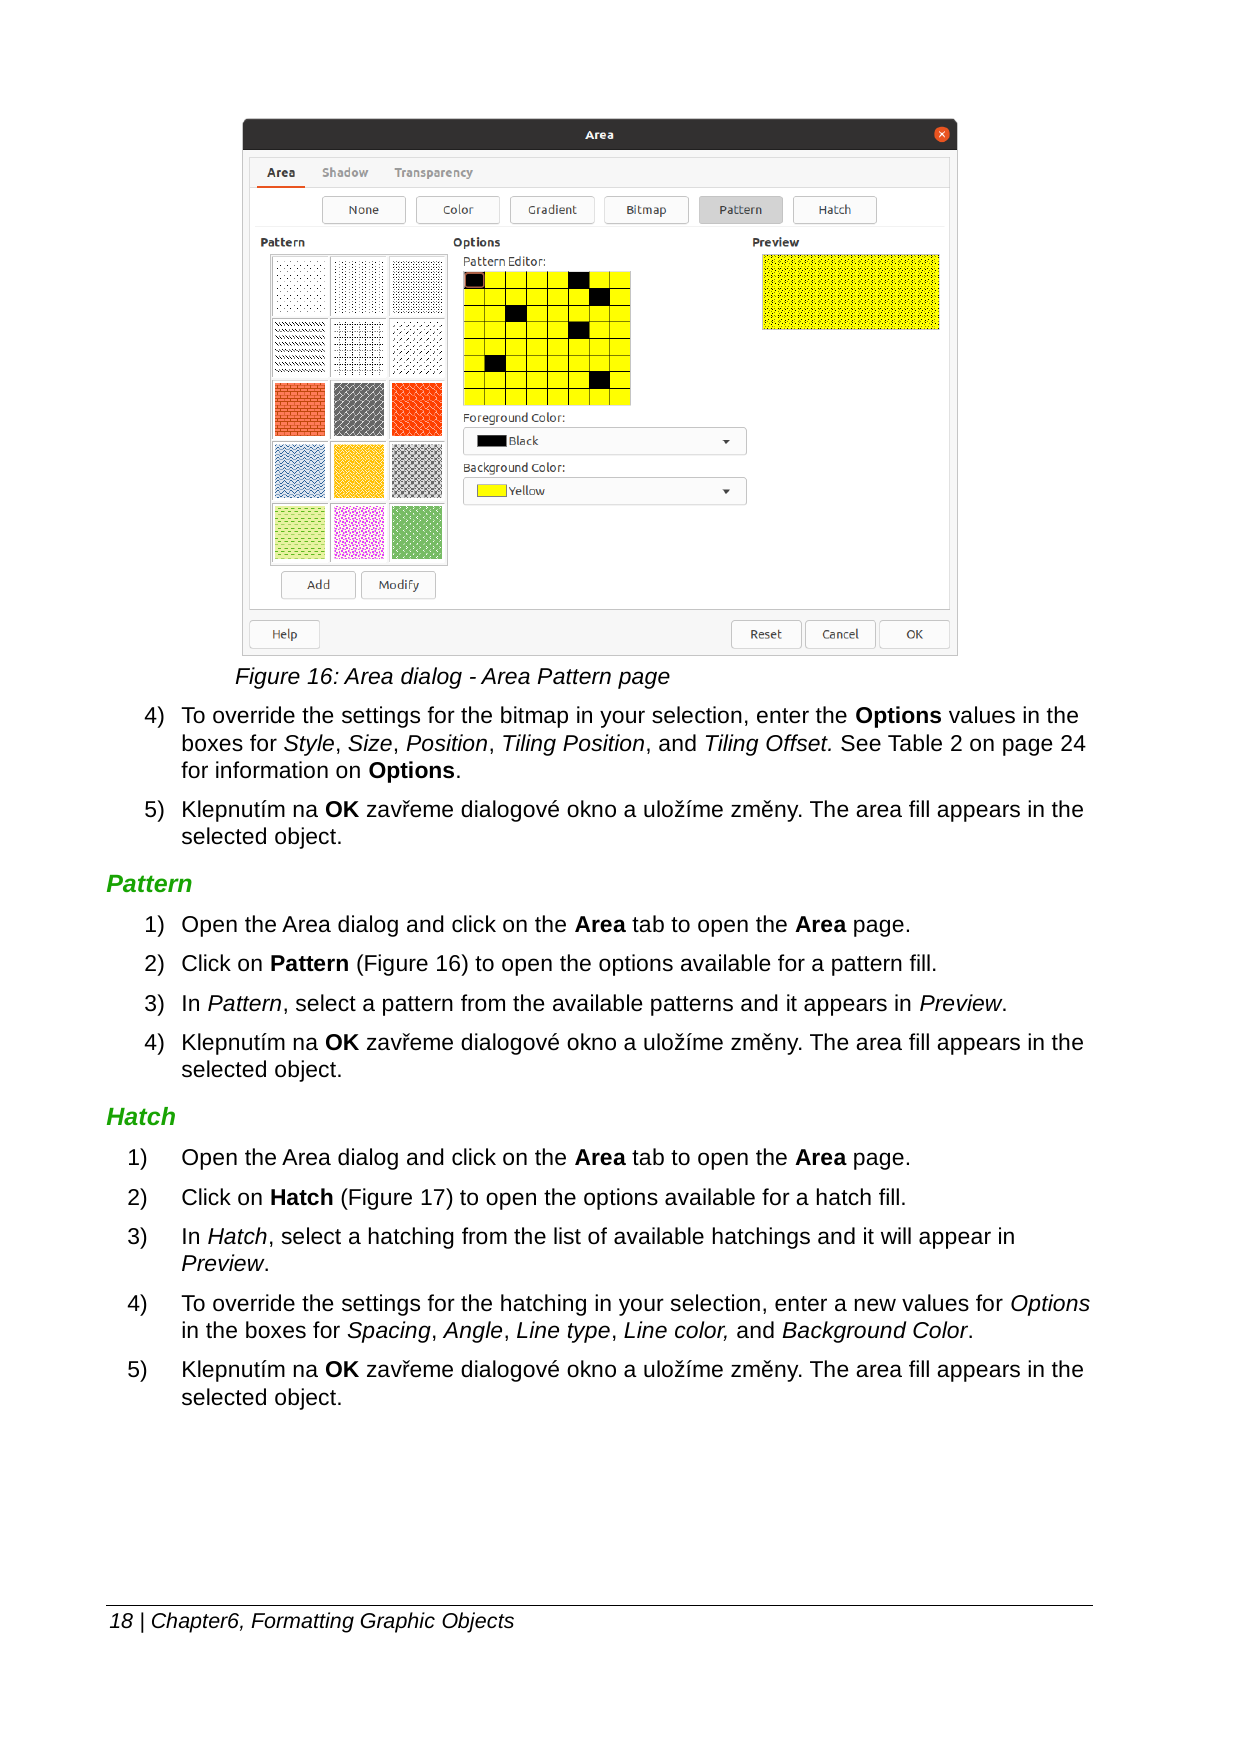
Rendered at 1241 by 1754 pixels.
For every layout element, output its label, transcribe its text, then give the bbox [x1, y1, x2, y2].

text Figure 16: Area dialog - Area Pattern page [235, 663, 964, 690]
subtitle Hatch [106, 1102, 1093, 1131]
list Open the Area dialog and click on the Area tab to open the Area page. [164, 910, 1093, 937]
list Klepnutím na OK zavřeme dialogové okno a uložíme změny. The area fill appears in the selected object. [164, 1029, 1093, 1083]
list In Pattern, select a pattern from the available patterns and it appears in Preview. [164, 989, 1093, 1016]
list Click on Pattern (Figure 16) to open the options available for a pattern fill. [164, 949, 1093, 977]
subtitle Pattern [106, 868, 1093, 897]
list Klepnutím na OK zavřeme dialogové okno a uložíme změny. The area fill appears in the selected object. [164, 796, 1093, 850]
list Klepnutím na OK zavřeme dialogové okno a uložíme změny. The area fill appears in the selected object. [148, 1356, 1093, 1410]
list Click on Hatch (Figure 17) to open the options available for a hatch fill. [148, 1183, 1093, 1210]
list To override the settings for the hatching in your selection, enter a new values for Options in the boxes for Spacing, Angle, Line type, Line color, and Background Color. [148, 1289, 1093, 1343]
list Open the Area dialog and click on the Area tab to open the Area page. [148, 1143, 1093, 1170]
list In Hatch, select a hatching from the list of available hatchings and it will appear in Preview. [148, 1222, 1093, 1277]
picture [234, 118, 964, 663]
list To override the settings for the bitmap in your selection, enter the Options values in the boxes for Style, Size, Position, Tiling Position, and Tiling Offset. See Table 2 on page 23 for information on Options. [164, 702, 1093, 783]
